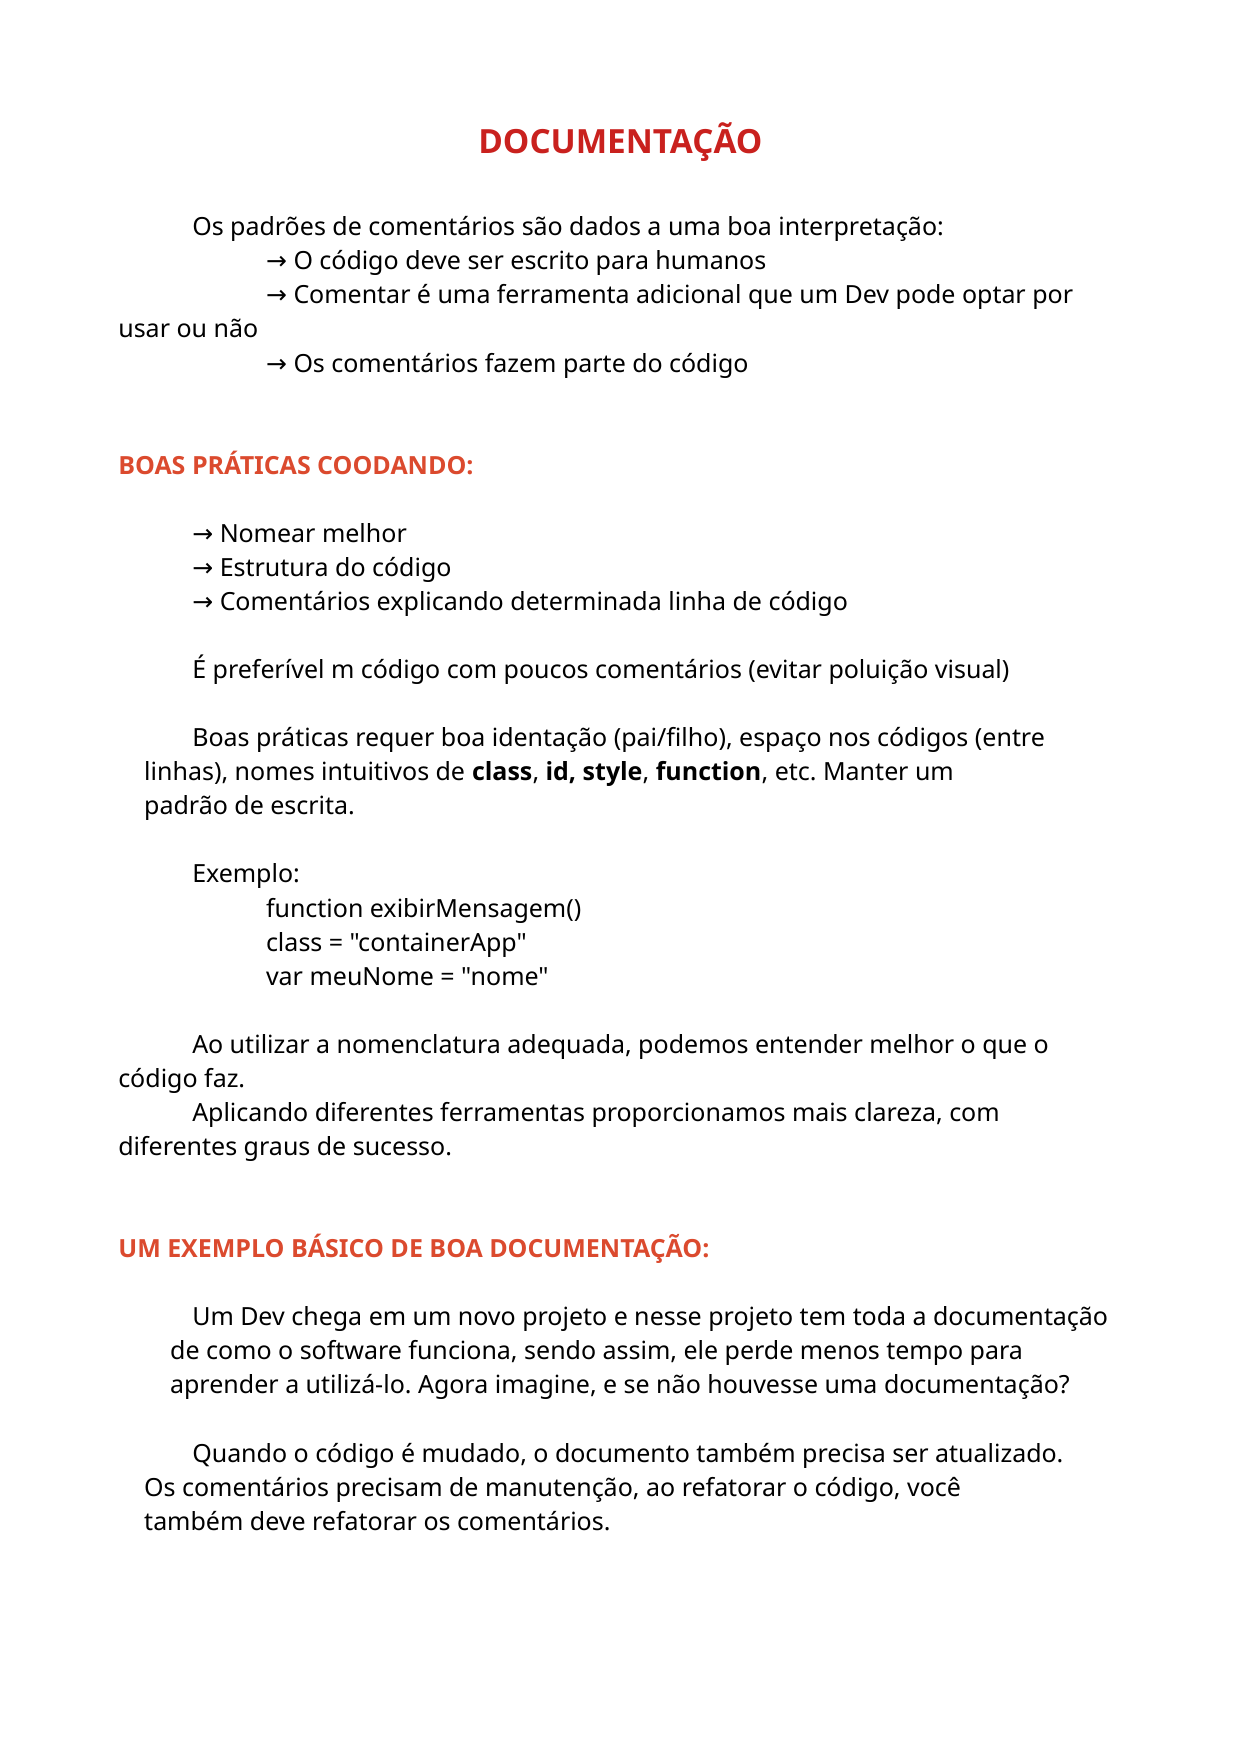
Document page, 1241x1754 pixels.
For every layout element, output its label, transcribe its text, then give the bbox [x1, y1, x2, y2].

text Boas práticas requer boa identação (pai/filho), espaço nos códigos (entre [118, 720, 1122, 754]
text → Comentários explicando determinada linha de código [118, 584, 1122, 618]
text → Estrutura do código [118, 549, 1122, 584]
text Ao utilizar a nomenclatura adequada, podemos entender melhor o que o código faz. [118, 1026, 1122, 1094]
text Exemplo: [118, 856, 1122, 890]
text de como o software funciona, sendo assim, ele perde menos tempo para [118, 1333, 1122, 1367]
text function exibirMensagem() [118, 890, 1122, 924]
text → Comentar é uma ferramenta adicional que um Dev pode optar por usar ou não [118, 277, 1122, 345]
text Quando o código é mudado, o documento também precisa ser atualizado. [118, 1435, 1122, 1469]
text Aplicando diferentes ferramentas proporcionamos mais clareza, com diferentes graus de sucesso. [118, 1094, 1122, 1163]
text → Nomear melhor [118, 516, 1122, 549]
text Um Dev chega em um novo projeto e nesse projeto tem toda a documentação [118, 1299, 1122, 1333]
text → O código deve ser escrito para humanos [118, 243, 1122, 277]
text var meuNome = "nome" [118, 958, 1122, 992]
text → Os comentários fazem parte do código [118, 345, 1122, 379]
text também deve refatorar os comentários. [118, 1503, 1122, 1537]
text É preferível m código com poucos comentários (evitar poluição visual) [118, 652, 1122, 686]
text Os padrões de comentários são dados a uma boa interpretação: [118, 209, 1122, 243]
text BOAS PRÁTICAS COODANDO: [118, 447, 1122, 481]
text DOCUMENTAÇÃO [118, 118, 1122, 163]
text Os comentários precisam de manutenção, ao refatorar o código, você [118, 1469, 1122, 1503]
text UM EXEMPLO BÁSICO DE BOA DOCUMENTAÇÃO: [118, 1231, 1122, 1265]
text linhas), nomes intuitivos de class, id, style, function, etc. Manter um [118, 754, 1122, 788]
text padrão de escrita. [118, 788, 1122, 822]
text aprender a utilizá-lo. Agora imagine, e se não houvesse uma documentação? [118, 1367, 1122, 1401]
text class = "containerApp" [118, 924, 1122, 958]
